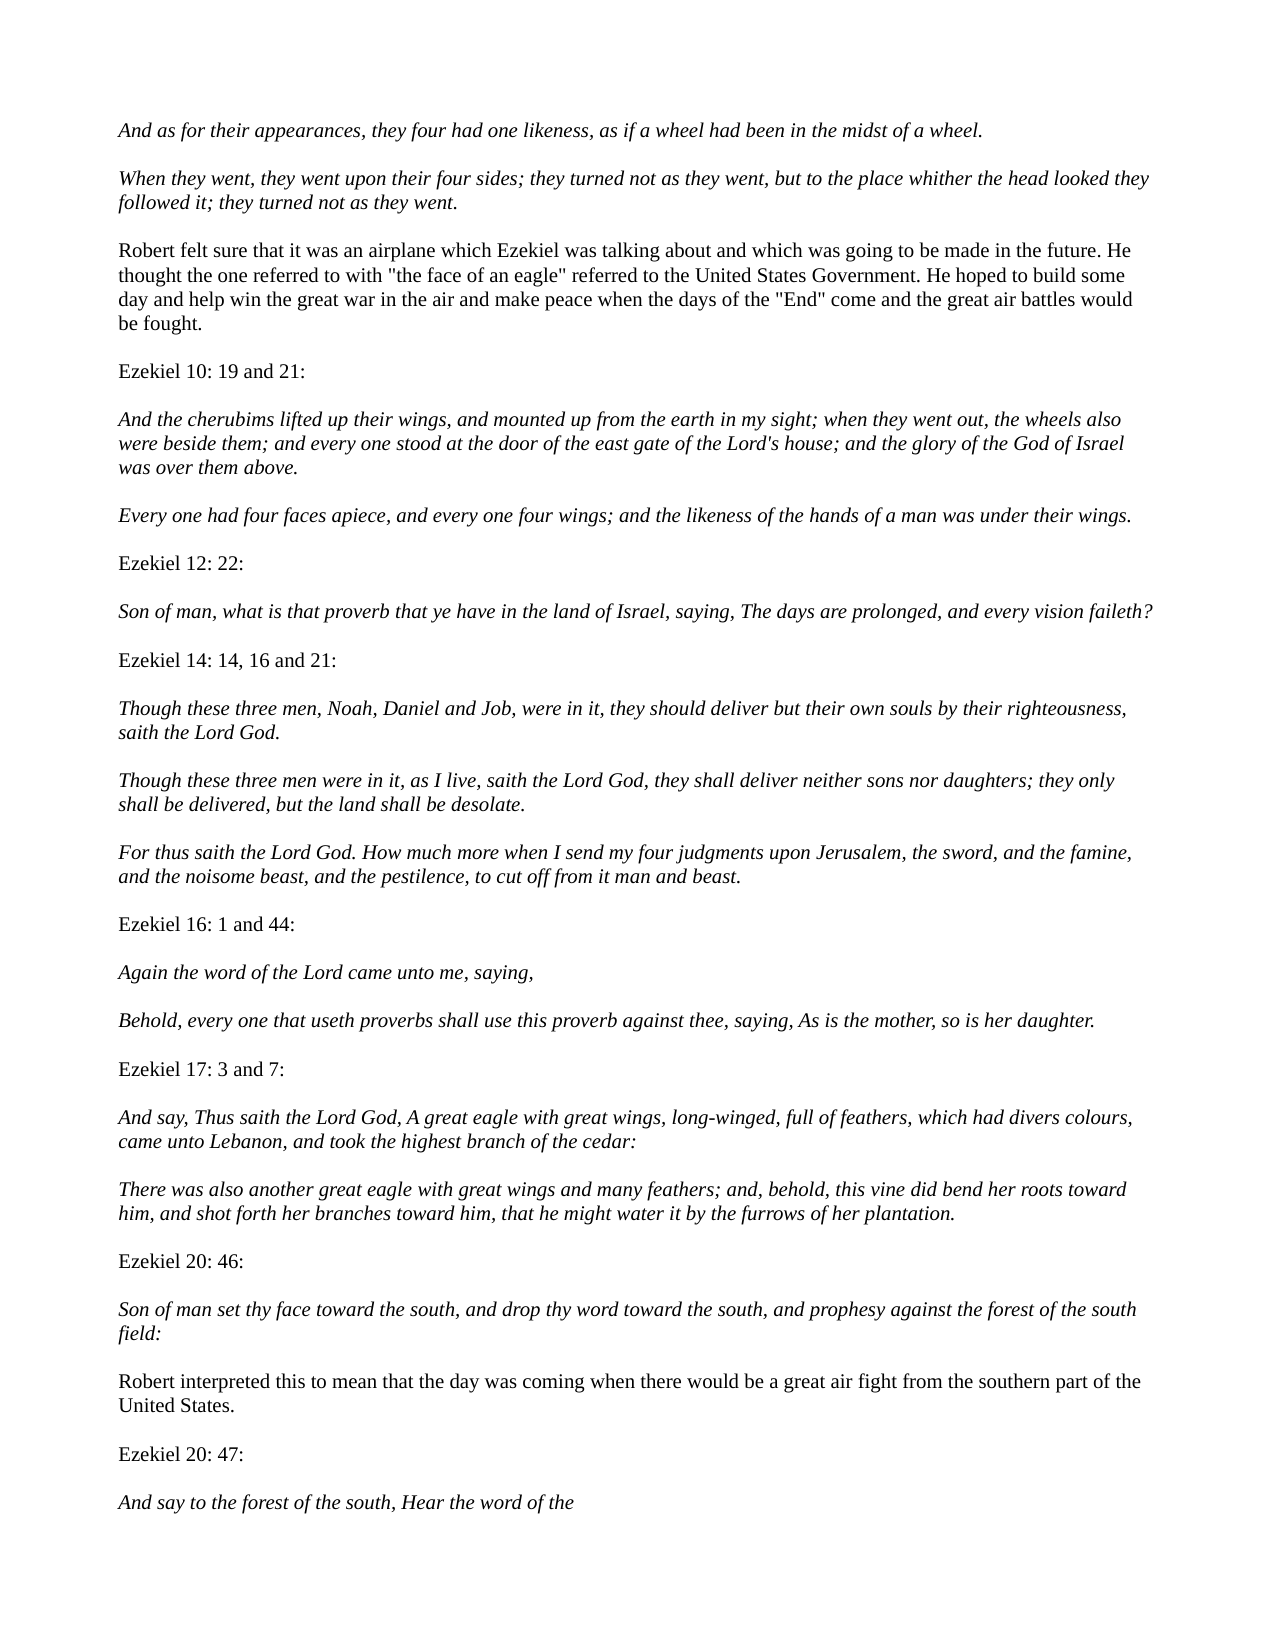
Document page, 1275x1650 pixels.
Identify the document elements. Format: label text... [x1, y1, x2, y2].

text When they went, they went upon their four sides; they turned not as they went, but to the place whither the head looked they followed it; they turned not as they went. [118, 166, 1157, 214]
text Ezekiel 17: 3 and 7: [118, 1057, 1157, 1081]
text And as for their appearances, they four had one likeness, as if a wheel had been in the midst of a wheel. [118, 118, 1157, 142]
text Ezekiel 16: 1 and 44: [118, 912, 1157, 936]
text Son of man, what is that proverb that ye have in the land of Israel, saying, The days are prolonged, and every vision faileth? [118, 599, 1157, 623]
text Though these three men were in it, as I live, saith the Lord God, they shall deliver neither sons nor daughters; they only shall be delivered, but the land shall be desolate. [118, 768, 1157, 816]
text Ezekiel 20: 46: [118, 1249, 1157, 1273]
text Ezekiel 12: 22: [118, 551, 1157, 575]
text Though these three men, Noah, Daniel and Job, were in it, they should deliver but their own souls by their righteousness, [118, 696, 1157, 720]
text There was also another great eagle with great wings and many feathers; and, behold, this vine did bend her roots toward him, and shot forth her branches toward him, that he might water it by the furrows of her plantation. [118, 1177, 1157, 1225]
text Behold, every one that useth proverbs shall use this proverb against thee, saying, As is the mother, so is her daughter. [118, 1008, 1157, 1032]
text And say to the forest of the south, Hear the word of the [118, 1490, 1157, 1514]
text For thus saith the Lord God. How much more when I send my four judgments upon Jerusalem, the sword, and the famine, and the noisome beast, and the pestilence, to cut off from it man and beast. [118, 840, 1157, 888]
text And say, Thus saith the Lord God, A great eagle with great wings, long-winged, full of feathers, which had divers colours, [118, 1105, 1157, 1129]
text Again the word of the Lord came unto me, saying, [118, 960, 1157, 984]
text Robert interpreted this to mean that the day was coming when there would be a great air fight from the southern part of the United States. [118, 1369, 1157, 1417]
text saith the Lord God. [118, 720, 1157, 744]
text came unto Lebanon, and took the highest branch of the cedar: [118, 1129, 1157, 1153]
text Ezekiel 10: 19 and 21: [118, 359, 1157, 383]
text Ezekiel 14: 14, 16 and 21: [118, 647, 1157, 672]
text And the cherubims lifted up their wings, and mounted up from the earth in my sight; when they went out, the wheels also were beside them; and every one stood at the door of the east gate of the Lord's house; and the glory of the God of Israel was over them above. [118, 407, 1157, 479]
text Every one had four faces apiece, and every one four wings; and the likeness of the hands of a man was under their wings. [118, 503, 1157, 527]
text Robert felt sure that it was an airplane which Ezekiel was talking about and which was going to be made in the future. He thought the one referred to with "the face of an eagle" referred to the United States Government. He hoped to build some day and help win the great war in the air and make peace when the days of the "End" come and the great air battles would be fought. [118, 238, 1157, 335]
text Ezekiel 20: 47: [118, 1442, 1157, 1466]
text Son of man set thy face toward the south, and drop thy word toward the south, and prophesy against the forest of the south field: [118, 1297, 1157, 1345]
